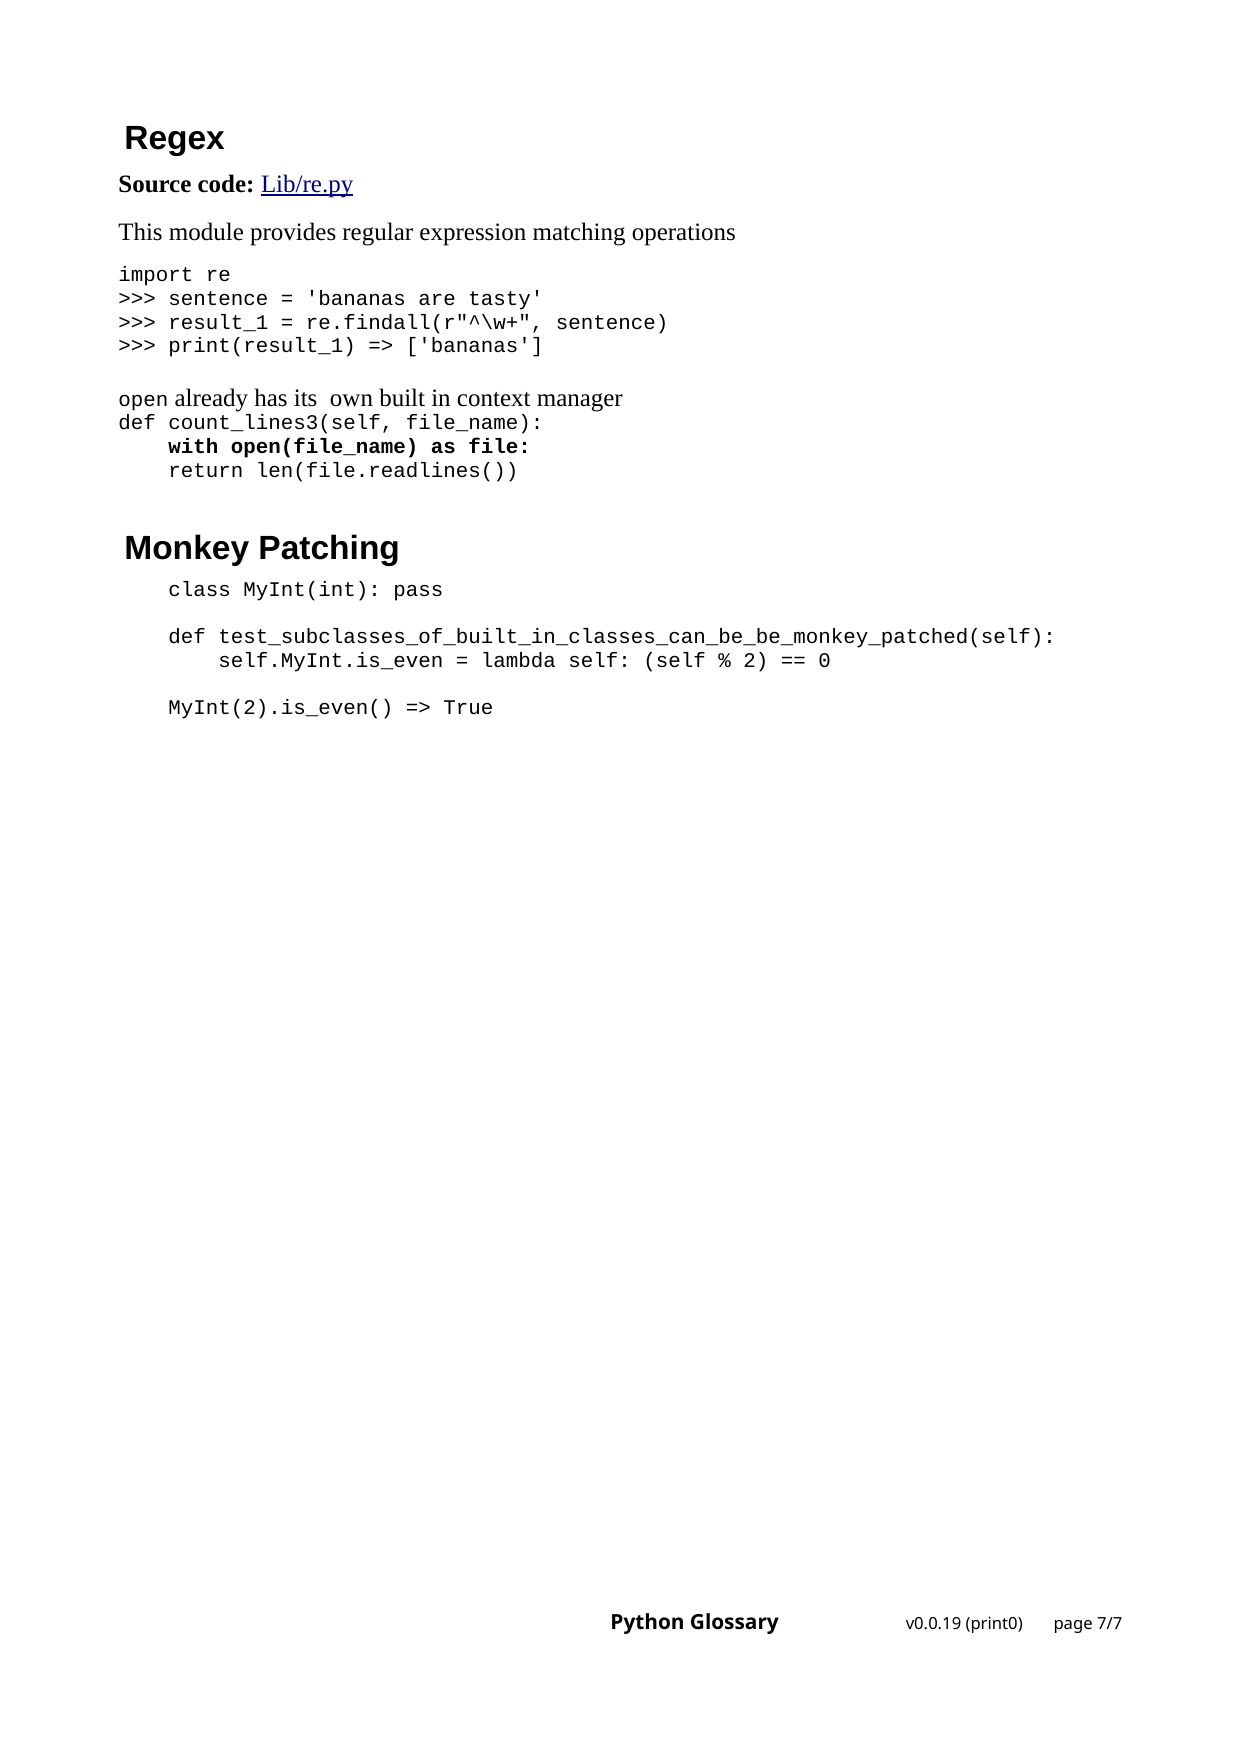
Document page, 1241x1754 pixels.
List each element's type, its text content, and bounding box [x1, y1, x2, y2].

text with open(file_name) as file: [118, 436, 1122, 459]
subtitle Regex [121, 118, 1119, 157]
text self.MyInt.is_even = lambda self: (self % 2) == 0 [118, 650, 1122, 673]
text import re [118, 264, 1122, 288]
text def test_subclasses_of_built_in_classes_can_be_be_monkey_patched(self): [118, 626, 1122, 650]
text return len(file.readlines()) [118, 459, 1122, 483]
text MyInt(2).is_even() => True [118, 697, 1122, 721]
subtitle Monkey Patching [121, 528, 1119, 566]
text Source code: Lib/re.py [118, 169, 1122, 198]
text >>> print(result_1) => ['bananas'] [118, 335, 1122, 359]
text class MyInt(int): pass [118, 579, 1122, 602]
text >>> sentence = 'bananas are tasty' [118, 288, 1122, 312]
text This module provides regular expression matching operations [118, 217, 1122, 246]
text open already has its own built in context manager [118, 383, 1122, 412]
text >>> result_1 = re.findall(r"^\w+", sentence) [118, 312, 1122, 335]
text def count_lines3(self, file_name): [118, 412, 1122, 436]
